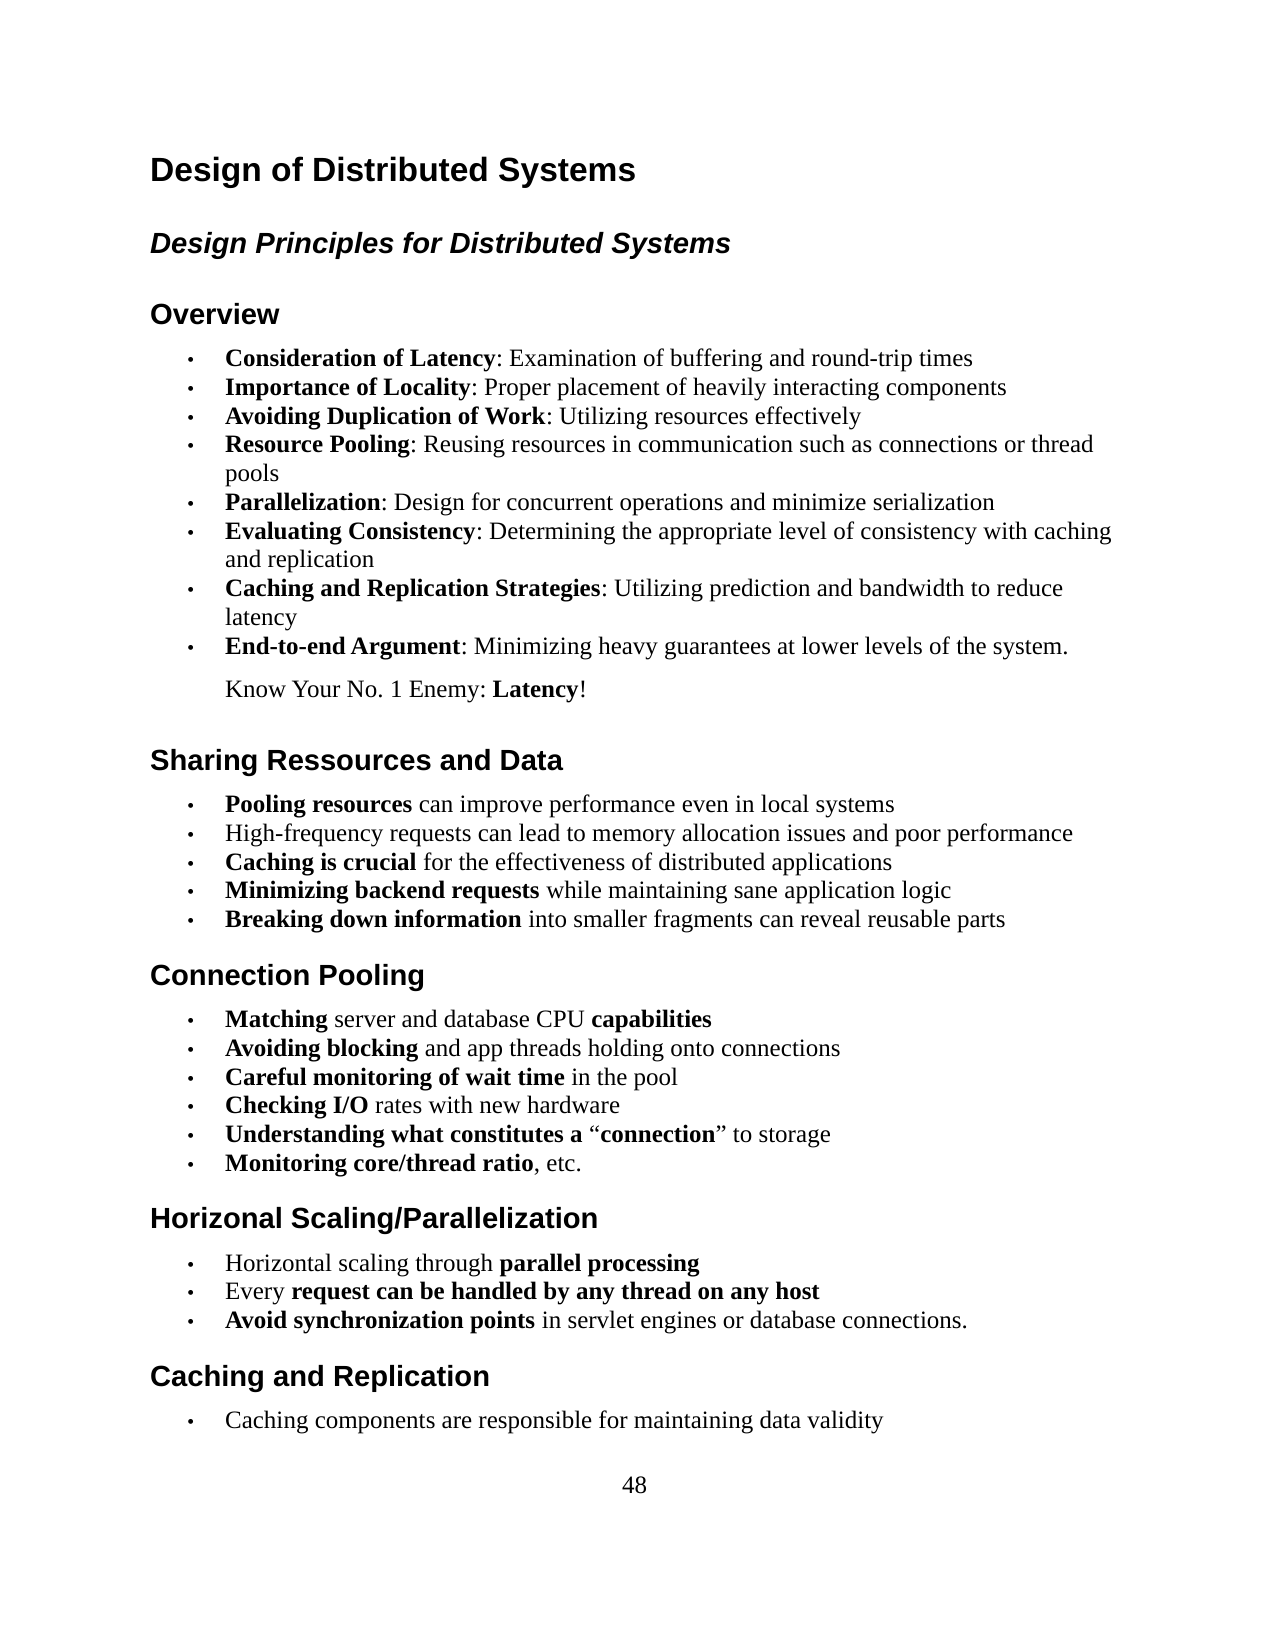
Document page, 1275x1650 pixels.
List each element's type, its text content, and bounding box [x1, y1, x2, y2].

list Caching components are responsible for maintaining data validity [187, 1405, 1125, 1434]
list Careful monitoring of wait time in the pool [187, 1062, 1125, 1090]
list Checking I/O rates with new hardware [187, 1090, 1125, 1119]
list End-to-end Argument: Minimizing heavy guarantees at lower levels of the system. [187, 631, 1125, 659]
list High-frequency requests can lead to memory allocation issues and poor performance [187, 818, 1125, 847]
list Avoiding Duplication of Work: Utilizing resources effectively [187, 401, 1125, 429]
list Horizontal scaling through parallel processing [187, 1248, 1125, 1276]
list Pooling resources can improve performance even in local systems [187, 789, 1125, 818]
subtitle Sharing Ressources and Data [150, 743, 1125, 777]
list Understanding what constitutes a “connection” to storage [187, 1119, 1125, 1148]
list Consideration of Latency: Examination of buffering and round-trip times [187, 343, 1125, 372]
text Know Your No. 1 Enemy: Latency! [225, 674, 1125, 703]
subtitle Overview [150, 297, 1125, 331]
list Minimizing backend requests while maintaining sane application logic [187, 876, 1125, 904]
list Monitoring core/thread ratio, etc. [187, 1148, 1125, 1177]
list Breaking down information into smaller fragments can reveal reusable parts [187, 904, 1125, 933]
subtitle Caching and Replication [150, 1359, 1125, 1392]
list Every request can be handled by any thread on any host [187, 1276, 1125, 1305]
subtitle Horizonal Scaling/Parallelization [150, 1202, 1125, 1235]
list Avoid synchronization points in servlet engines or database connections. [187, 1305, 1125, 1334]
list Avoiding blocking and app threads holding onto connections [187, 1033, 1125, 1062]
list Importance of Locality: Proper placement of heavily interacting components [187, 372, 1125, 401]
subtitle Design of Distributed Systems [150, 150, 1125, 189]
list Evaluating Consistency: Determining the appropriate level of consistency with caching and replication [187, 516, 1125, 573]
list Parallelization: Design for concurrent operations and minimize serialization [187, 487, 1125, 516]
list Matching server and database CPU capabilities [187, 1004, 1125, 1033]
subtitle Connection Pooling [150, 958, 1125, 992]
list Resource Pooling: Reusing resources in communication such as connections or thread pools [187, 429, 1125, 487]
list Caching is crucial for the effectiveness of distributed applications [187, 847, 1125, 876]
subtitle Design Principles for Distributed Systems [150, 226, 1125, 260]
list Caching and Replication Strategies: Utilizing prediction and bandwidth to reduce latency [187, 573, 1125, 631]
